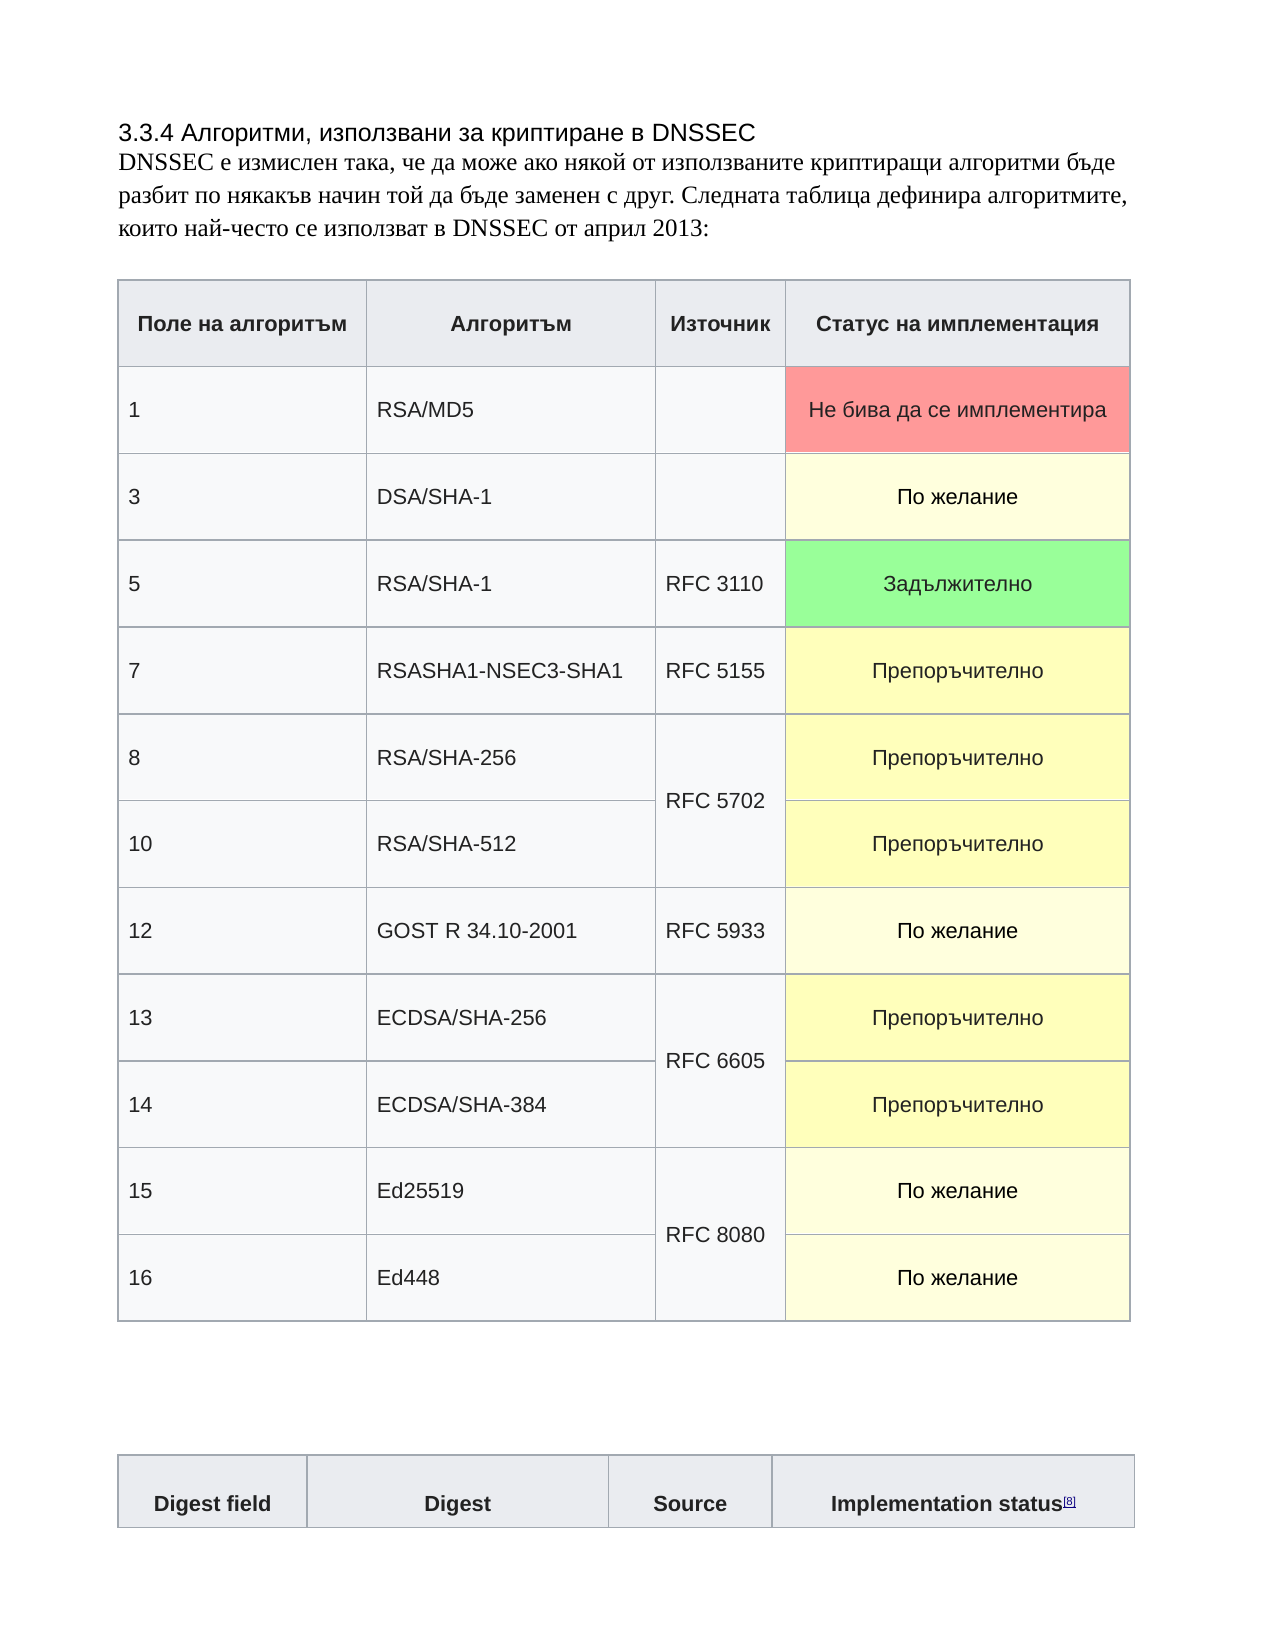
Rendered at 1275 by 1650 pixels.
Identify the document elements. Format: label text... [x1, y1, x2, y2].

table_cell RFC 5702 [656, 715, 785, 886]
table_cell Препоръчително [786, 975, 1129, 1060]
table_header Digest field [119, 1456, 306, 1527]
text DNSSEC e измислен така, че да може ако някой от използваните криптиращи алгоритми бъде разбит по някакъв начин той да бъде заменен с друг. Следната таблица дефинира алгоритмите, които най-често се използват в DNSSEC от април 2013: [118, 147, 1157, 242]
table_cell Задължително [786, 541, 1129, 626]
table_cell Препоръчително [786, 628, 1129, 713]
table_cell 15 [119, 1148, 366, 1233]
table_cell ECDSA/SHA-384 [367, 1062, 655, 1147]
table_cell RSA/MD5 [367, 367, 655, 452]
table_cell Препоръчително [786, 801, 1129, 886]
table_cell RFC 3110 [656, 541, 785, 626]
table_header Алгоритъм [367, 281, 655, 366]
table_cell 8 [119, 715, 366, 799]
table_cell RFC 6605 [656, 975, 785, 1147]
table_cell RFC 5155 [656, 628, 785, 713]
table_cell RSA/SHA-1 [367, 541, 655, 626]
table_cell DSA/SHA-1 [367, 454, 655, 539]
table_cell Препоръчително [786, 715, 1129, 799]
table_cell [656, 454, 785, 539]
table_header Source [609, 1456, 771, 1527]
subtitle 3.3.4 Алгоритми, използвани за криптиране в DNSSEC [118, 118, 1157, 147]
table_cell Не бива да се имплементира [786, 367, 1129, 452]
table_cell 7 [119, 628, 366, 713]
table_header Поле на алгоритъм [119, 281, 366, 366]
table_cell Препоръчително [786, 1062, 1129, 1147]
table_cell 3 [119, 454, 366, 539]
table_cell Ed448 [367, 1235, 655, 1320]
table_cell RFC 5933 [656, 888, 785, 973]
table_header Digest [308, 1456, 608, 1527]
table_cell RSASHA1-NSEC3-SHA1 [367, 628, 655, 713]
table_cell По желание [786, 1148, 1129, 1233]
table_cell 14 [119, 1062, 366, 1147]
table_cell RSA/SHA-256 [367, 715, 655, 799]
table_cell RFC 8080 [656, 1148, 785, 1320]
table_cell ECDSA/SHA-256 [367, 975, 655, 1060]
table_header Източник [656, 281, 785, 366]
table_cell GOST R 34.10-2001 [367, 888, 655, 973]
table_cell 1 [119, 367, 366, 452]
table_cell RSA/SHA-512 [367, 801, 655, 886]
table_header Статус на имплементация [786, 281, 1129, 366]
table_cell По желание [786, 454, 1129, 539]
table_cell 5 [119, 541, 366, 626]
table_header Implementation status[8] [773, 1456, 1134, 1527]
table_cell По желание [786, 1235, 1129, 1320]
table_cell По желание [786, 888, 1129, 973]
table_cell 13 [119, 975, 366, 1060]
table_cell Ed25519 [367, 1148, 655, 1233]
table_cell 16 [119, 1235, 366, 1320]
table_cell 10 [119, 801, 366, 886]
table_cell 12 [119, 888, 366, 973]
table_cell [656, 367, 785, 452]
